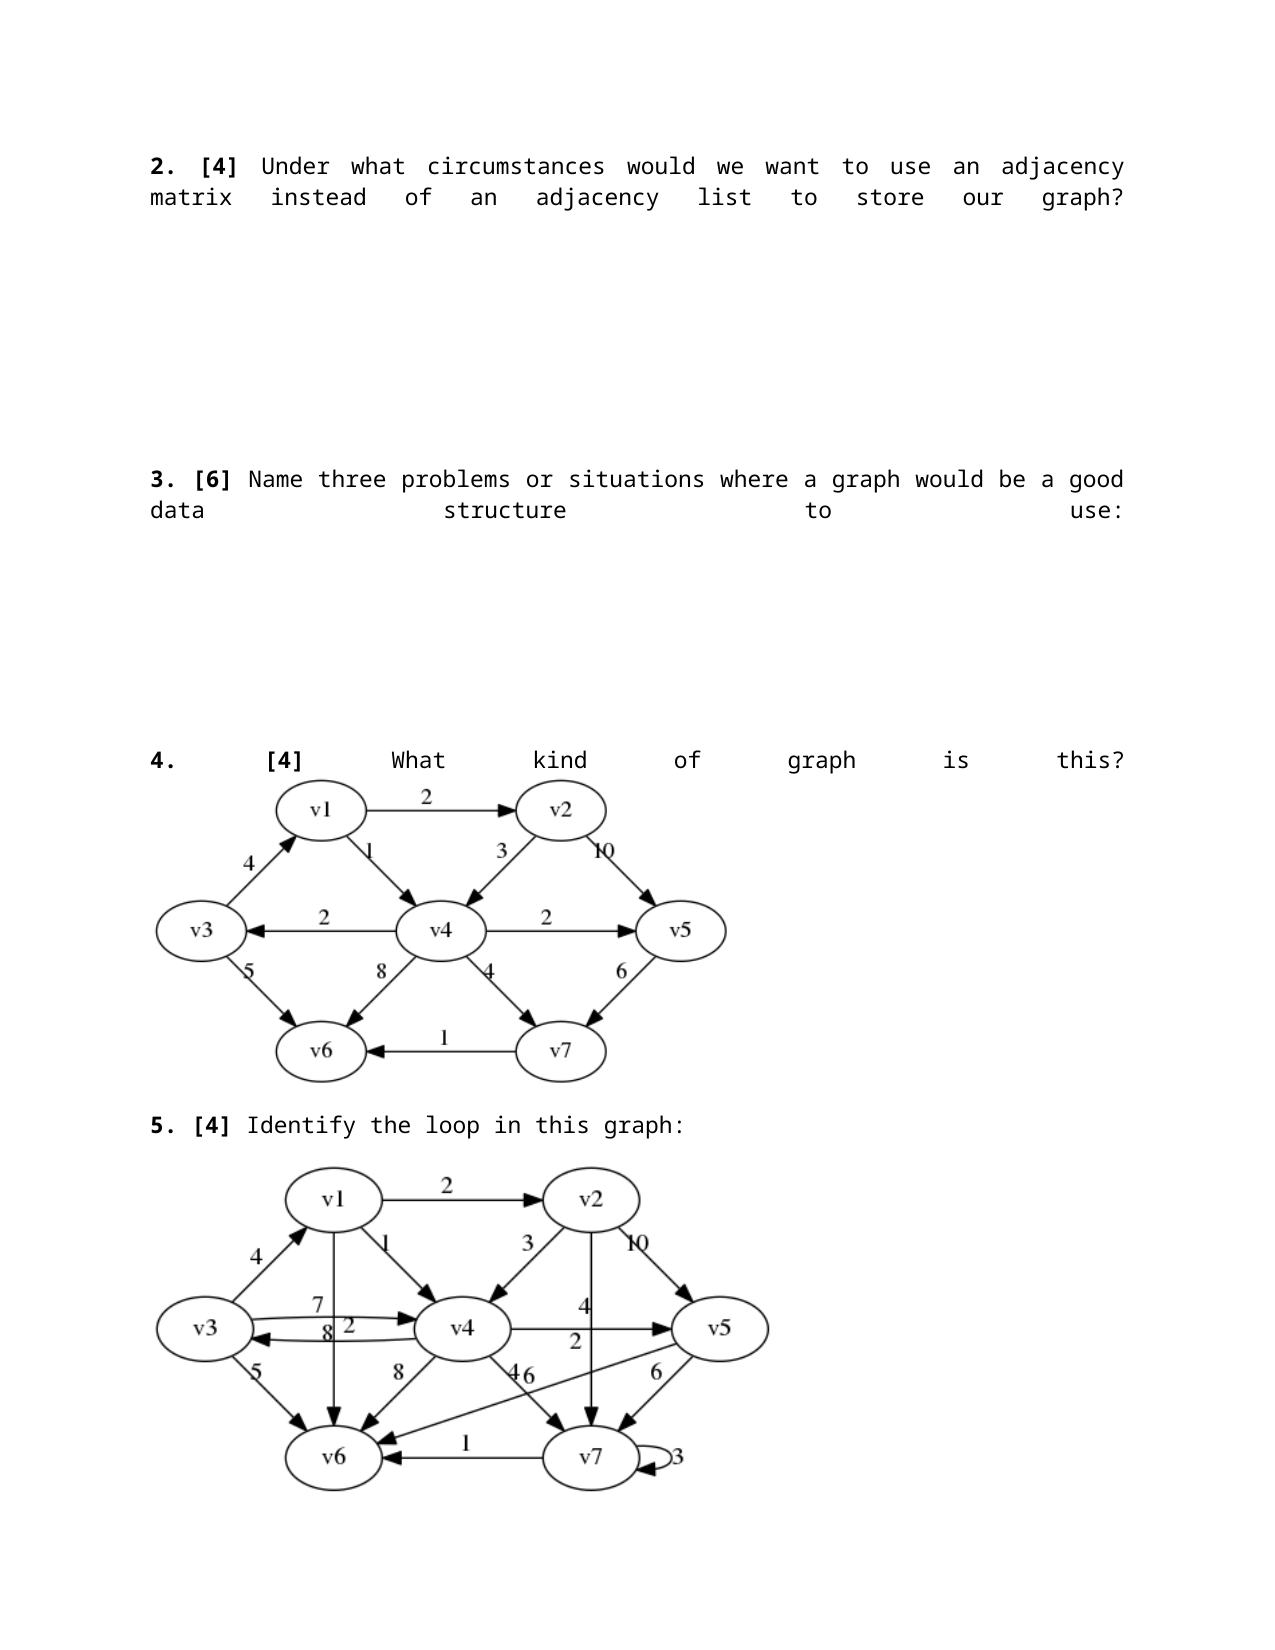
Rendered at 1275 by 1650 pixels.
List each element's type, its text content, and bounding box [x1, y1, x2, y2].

text 5. [4] Identify the loop in this graph: [150, 1109, 1125, 1140]
picture [150, 1161, 776, 1498]
text 4. [4] What kind of graph is this? [150, 744, 1125, 1088]
text 2. [4] Under what circumstances would we want to use an adjacency matrix instead of an adjacency list to store our graph? 3. [6] Name three problems or situations where a graph would be a good data structure to use: [150, 150, 1125, 619]
picture [150, 775, 733, 1089]
